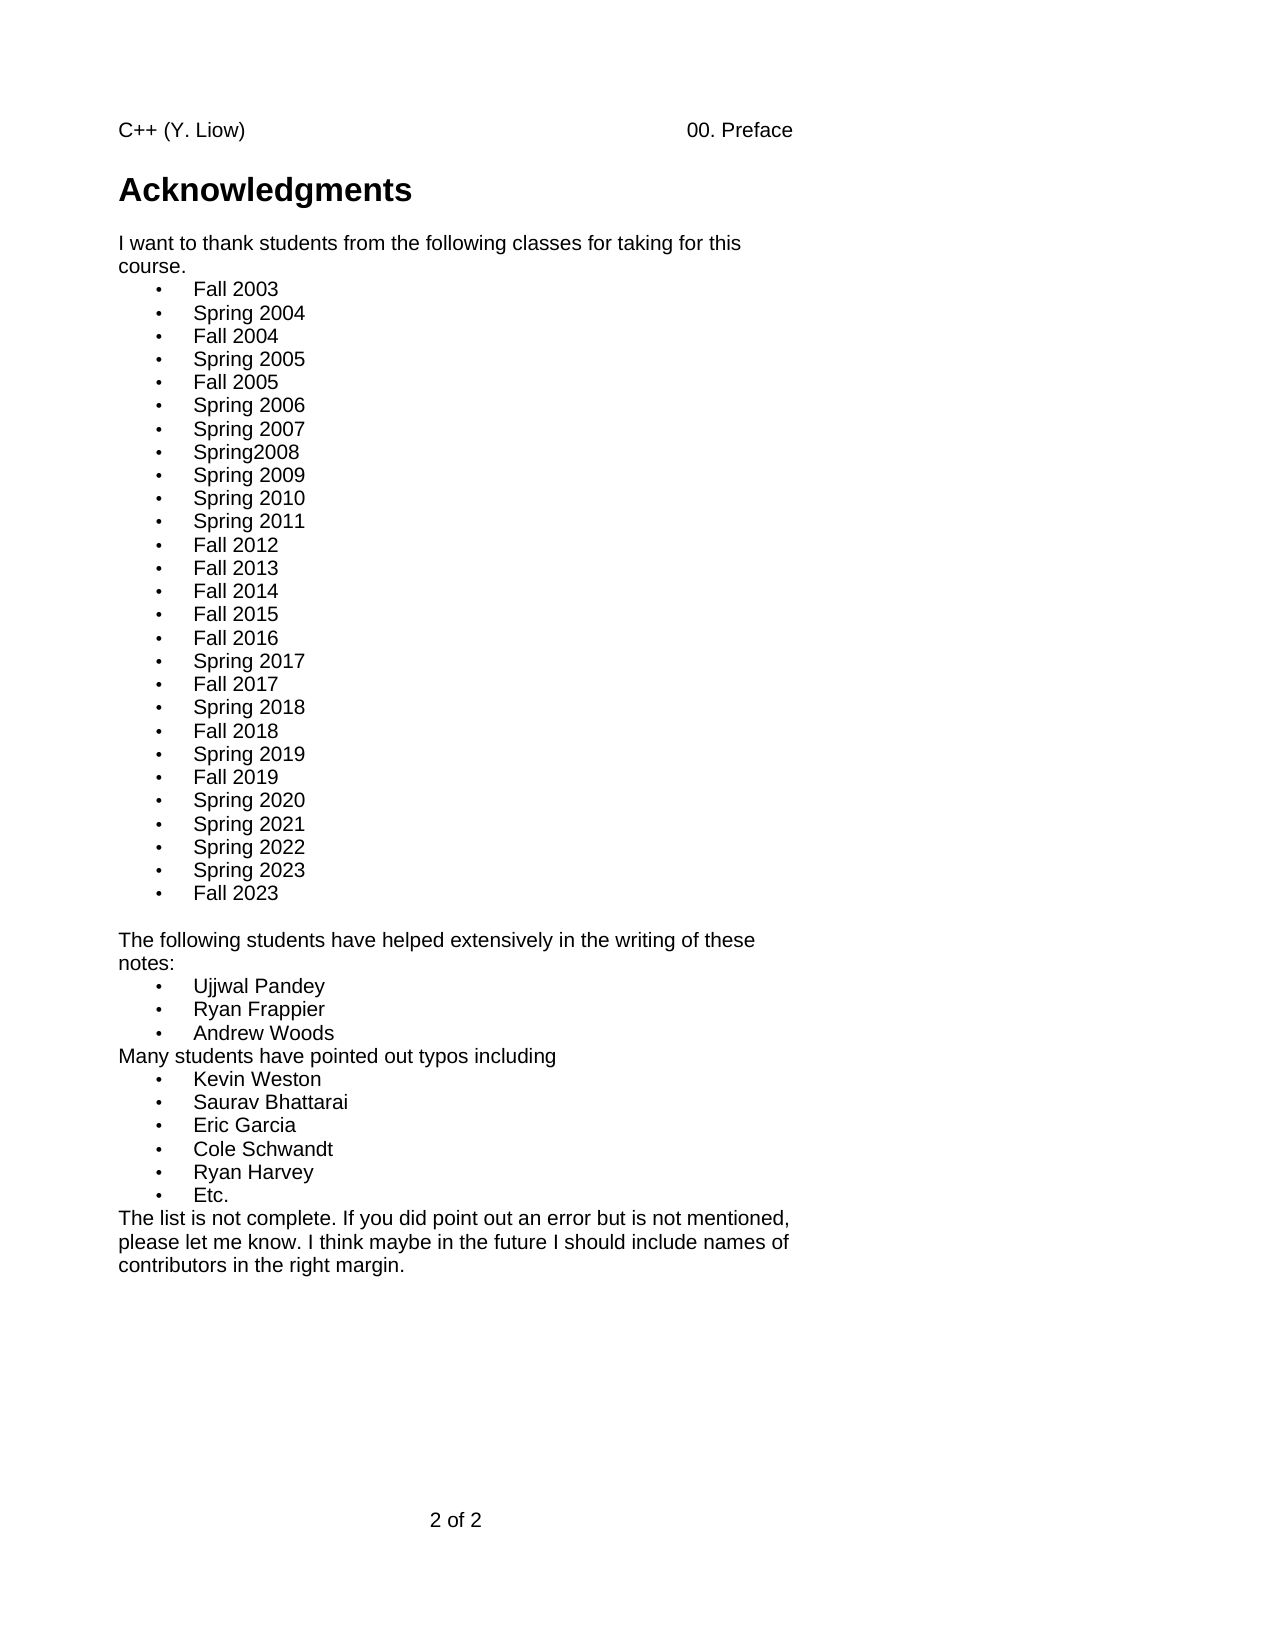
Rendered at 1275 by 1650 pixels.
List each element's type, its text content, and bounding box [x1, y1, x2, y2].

list Spring 2022 [156, 835, 793, 858]
text The list is not complete. If you did point out an error but is not mentioned, please let me know. I think maybe in the future I should include names of contributors in the right margin. [118, 1207, 793, 1277]
list Spring 2011 [156, 510, 793, 533]
list Spring 2009 [156, 464, 793, 487]
list Etc. [156, 1184, 793, 1207]
list Spring2008 [156, 440, 793, 464]
list Fall 2012 [156, 533, 793, 557]
list Fall 2017 [156, 673, 793, 696]
list Fall 2014 [156, 580, 793, 603]
list Fall 2023 [156, 882, 793, 905]
list Fall 2015 [156, 603, 793, 626]
list Andrew Woods [156, 1021, 793, 1044]
list Ujjwal Pandey [156, 975, 793, 998]
list Spring 2007 [156, 417, 793, 440]
list Spring 2005 [156, 347, 793, 371]
list Spring 2018 [156, 696, 793, 719]
list Fall 2005 [156, 371, 793, 394]
list Spring 2006 [156, 394, 793, 417]
list Spring 2010 [156, 487, 793, 510]
list Fall 2019 [156, 766, 793, 789]
text The following students have helped extensively in the writing of these notes: [118, 928, 793, 975]
list Fall 2013 [156, 557, 793, 580]
list Saurav Bhattarai [156, 1091, 793, 1114]
list Fall 2004 [156, 324, 793, 347]
list Kevin Weston [156, 1068, 793, 1091]
text I want to thank students from the following classes for taking for this course. [118, 231, 793, 278]
text Acknowledgments [118, 171, 793, 208]
list Spring 2004 [156, 301, 793, 324]
list Spring 2021 [156, 812, 793, 835]
list Ryan Frappier [156, 998, 793, 1021]
list Cole Schwandt [156, 1137, 793, 1161]
list Spring 2019 [156, 742, 793, 766]
list Spring 2023 [156, 858, 793, 882]
list Eric Garcia [156, 1114, 793, 1137]
list Ryan Harvey [156, 1161, 793, 1184]
list Spring 2017 [156, 649, 793, 673]
list Fall 2016 [156, 626, 793, 649]
list Fall 2003 [156, 278, 793, 301]
list Fall 2018 [156, 719, 793, 742]
text Many students have pointed out typos including [118, 1044, 793, 1068]
list Spring 2020 [156, 789, 793, 812]
